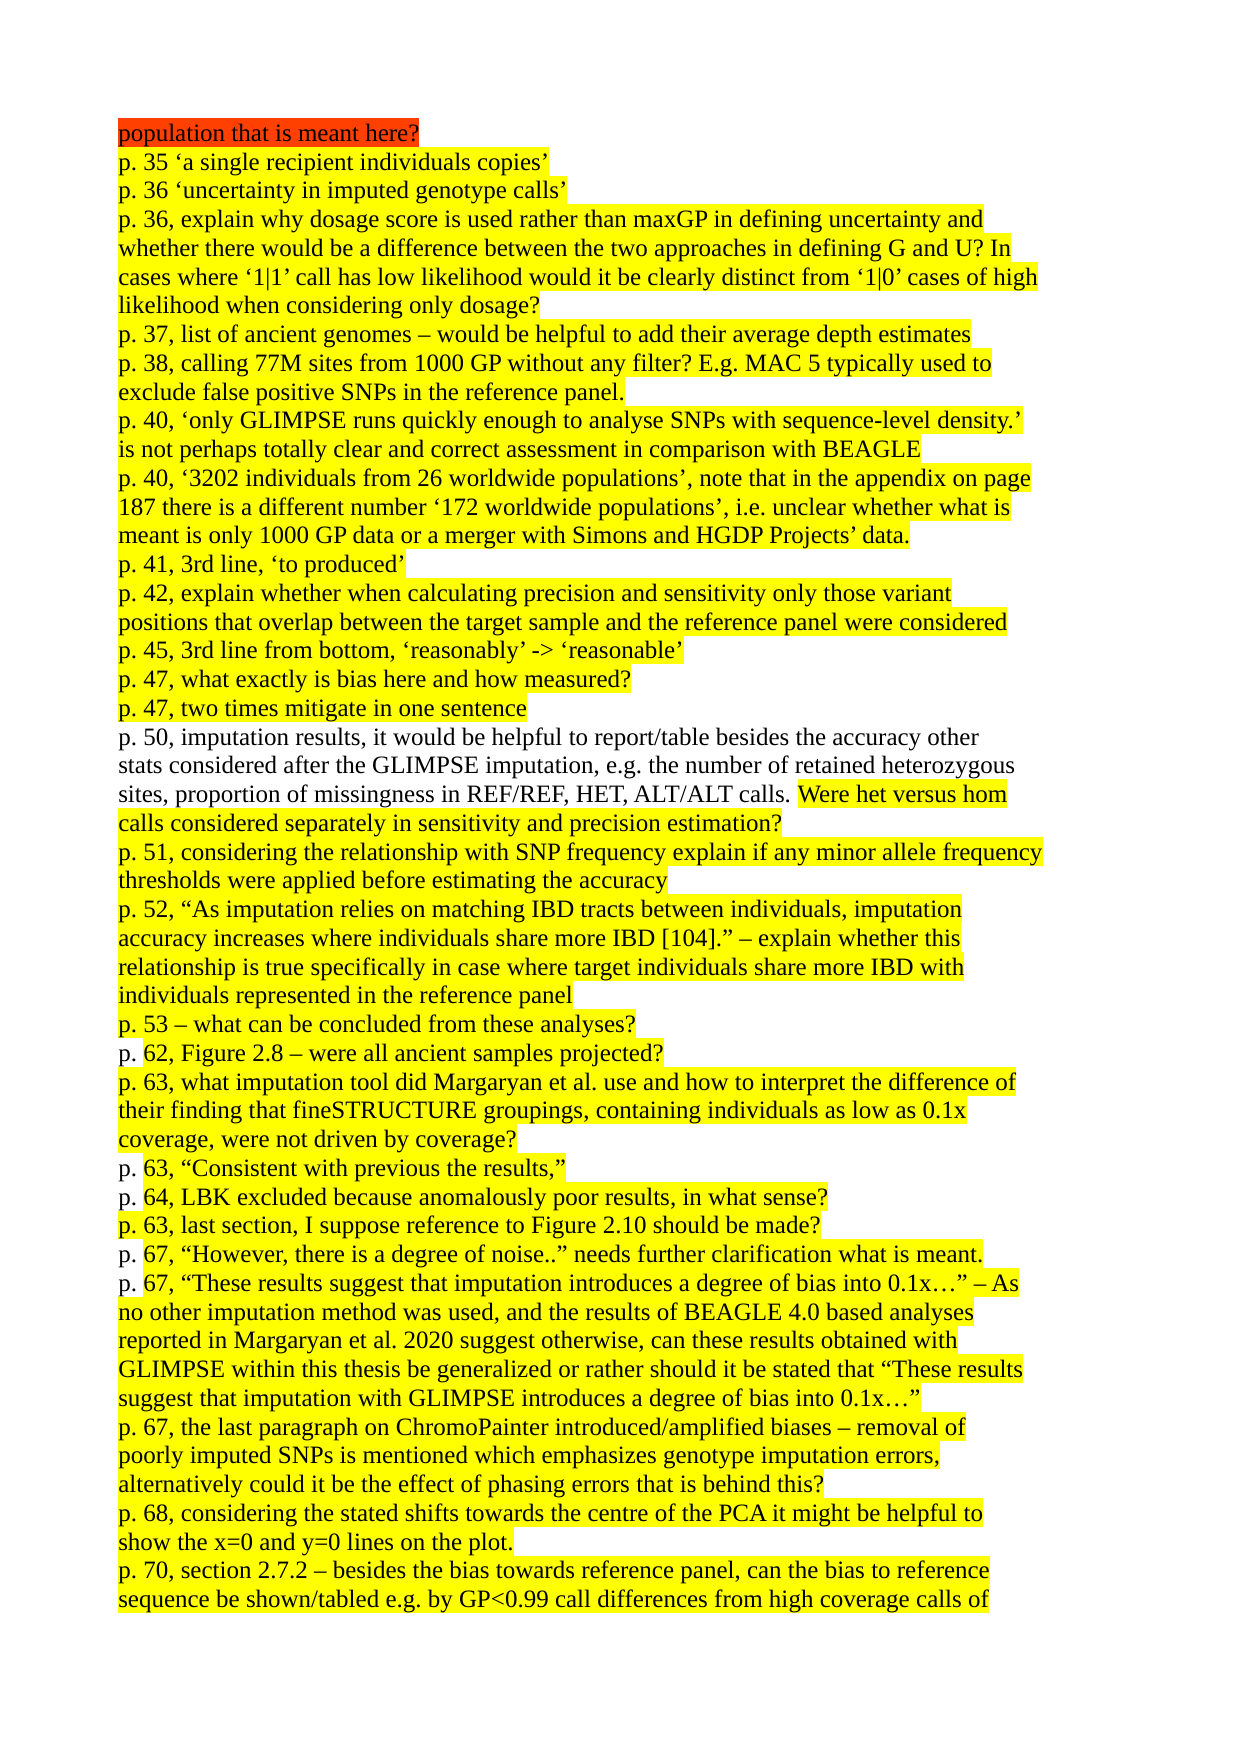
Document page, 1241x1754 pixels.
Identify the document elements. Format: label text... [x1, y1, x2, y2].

text accuracy increases where individuals share more IBD [104].” – explain whether this [118, 923, 1122, 952]
text p. 51, considering the relationship with SNP frequency explain if any minor allele frequency [118, 837, 1122, 866]
text p. 62, Figure 2.8 – were all ancient samples projected? [118, 1038, 1122, 1067]
text positions that overlap between the target sample and the reference panel were considered [118, 607, 1122, 636]
text p. 38, calling 77M sites from 1000 GP without any filter? E.g. MAC 5 typically used to [118, 348, 1122, 377]
text p. 63, “Consistent with previous the results,” [118, 1153, 1122, 1182]
text population that is meant here? [118, 118, 1122, 147]
text p. 70, section 2.7.2 – besides the bias towards reference panel, can the bias to reference [118, 1556, 1122, 1584]
text whether there would be a difference between the two approaches in defining G and U? In [118, 233, 1122, 262]
text p. 40, ‘only GLIMPSE runs quickly enough to analyse SNPs with sequence-level density.’ [118, 406, 1122, 434]
text alternatively could it be the effect of phasing errors that is behind this? [118, 1469, 1122, 1498]
text coverage, were not driven by coverage? [118, 1124, 1122, 1153]
text p. 52, “As imputation relies on matching IBD tracts between individuals, imputation [118, 894, 1122, 923]
text p. 36 ‘uncertainty in imputed genotype calls’ [118, 176, 1122, 204]
text is not perhaps totally clear and correct assessment in comparison with BEAGLE [118, 434, 1122, 463]
text poorly imputed SNPs is mentioned which emphasizes genotype imputation errors, [118, 1441, 1122, 1469]
text meant is only 1000 GP data or a merger with Simons and HGDP Projects’ data. [118, 521, 1122, 549]
text GLIMPSE within this thesis be generalized or rather should it be stated that “These results [118, 1354, 1122, 1383]
text p. 67, the last paragraph on ChromoPainter introduced/amplified biases – removal of [118, 1412, 1122, 1441]
text p. 63, last section, I suppose reference to Figure 2.10 should be made? [118, 1211, 1122, 1239]
text p. 36, explain why dosage score is used rather than maxGP in defining uncertainty and [118, 204, 1122, 233]
text p. 47, what exactly is bias here and how measured? [118, 664, 1122, 693]
text p. 50, imputation results, it would be helpful to report/table besides the accuracy other [118, 722, 1122, 751]
text individuals represented in the reference panel [118, 981, 1122, 1009]
text p. 63, what imputation tool did Margaryan et al. use and how to interpret the difference of [118, 1067, 1122, 1096]
text p. 45, 3rd line from bottom, ‘reasonably’ -> ‘reasonable’ [118, 636, 1122, 664]
text relationship is true specifically in case where target individuals share more IBD with [118, 952, 1122, 981]
text p. 67, “However, there is a degree of noise..” needs further clarification what is meant. [118, 1239, 1122, 1268]
text thresholds were applied before estimating the accuracy [118, 866, 1122, 894]
text exclude false positive SNPs in the reference panel. [118, 377, 1122, 406]
text their finding that fineSTRUCTURE groupings, containing individuals as low as 0.1x [118, 1096, 1122, 1124]
text p. 64, LBK excluded because anomalously poor results, in what sense? [118, 1182, 1122, 1211]
text sequence be shown/tabled e.g. by GP<0.99 call differences from high coverage calls of [118, 1584, 1122, 1613]
text stats considered after the GLIMPSE imputation, e.g. the number of retained heterozygous [118, 751, 1122, 779]
text sites, proportion of missingness in REF/REF, HET, ALT/ALT calls. Were het versus hom [118, 779, 1122, 808]
text p. 47, two times mitigate in one sentence [118, 693, 1122, 722]
text p. 35 ‘a single recipient individuals copies’ [118, 147, 1122, 176]
text p. 68, considering the stated shifts towards the centre of the PCA it might be helpful to [118, 1498, 1122, 1527]
text p. 41, 3rd line, ‘to produced’ [118, 549, 1122, 578]
text 187 there is a different number ‘172 worldwide populations’, i.e. unclear whether what is [118, 492, 1122, 521]
text p. 53 – what can be concluded from these analyses? [118, 1009, 1122, 1038]
text p. 37, list of ancient genomes – would be helpful to add their average depth estimates [118, 319, 1122, 348]
text no other imputation method was used, and the results of BEAGLE 4.0 based analyses [118, 1297, 1122, 1326]
text cases where ‘1|1’ call has low likelihood would it be clearly distinct from ‘1|0’ cases of high [118, 262, 1122, 291]
text show the x=0 and y=0 lines on the plot. [118, 1527, 1122, 1556]
text likelihood when considering only dosage? [118, 291, 1122, 319]
text p. 40, ‘3202 individuals from 26 worldwide populations’, note that in the appendix on page [118, 463, 1122, 492]
text suggest that imputation with GLIMPSE introduces a degree of bias into 0.1x…” [118, 1383, 1122, 1412]
text p. 67, “These results suggest that imputation introduces a degree of bias into 0.1x…” – As [118, 1268, 1122, 1297]
text reported in Margaryan et al. 2020 suggest otherwise, can these results obtained with [118, 1326, 1122, 1354]
text calls considered separately in sensitivity and precision estimation? [118, 808, 1122, 837]
text p. 42, explain whether when calculating precision and sensitivity only those variant [118, 578, 1122, 607]
